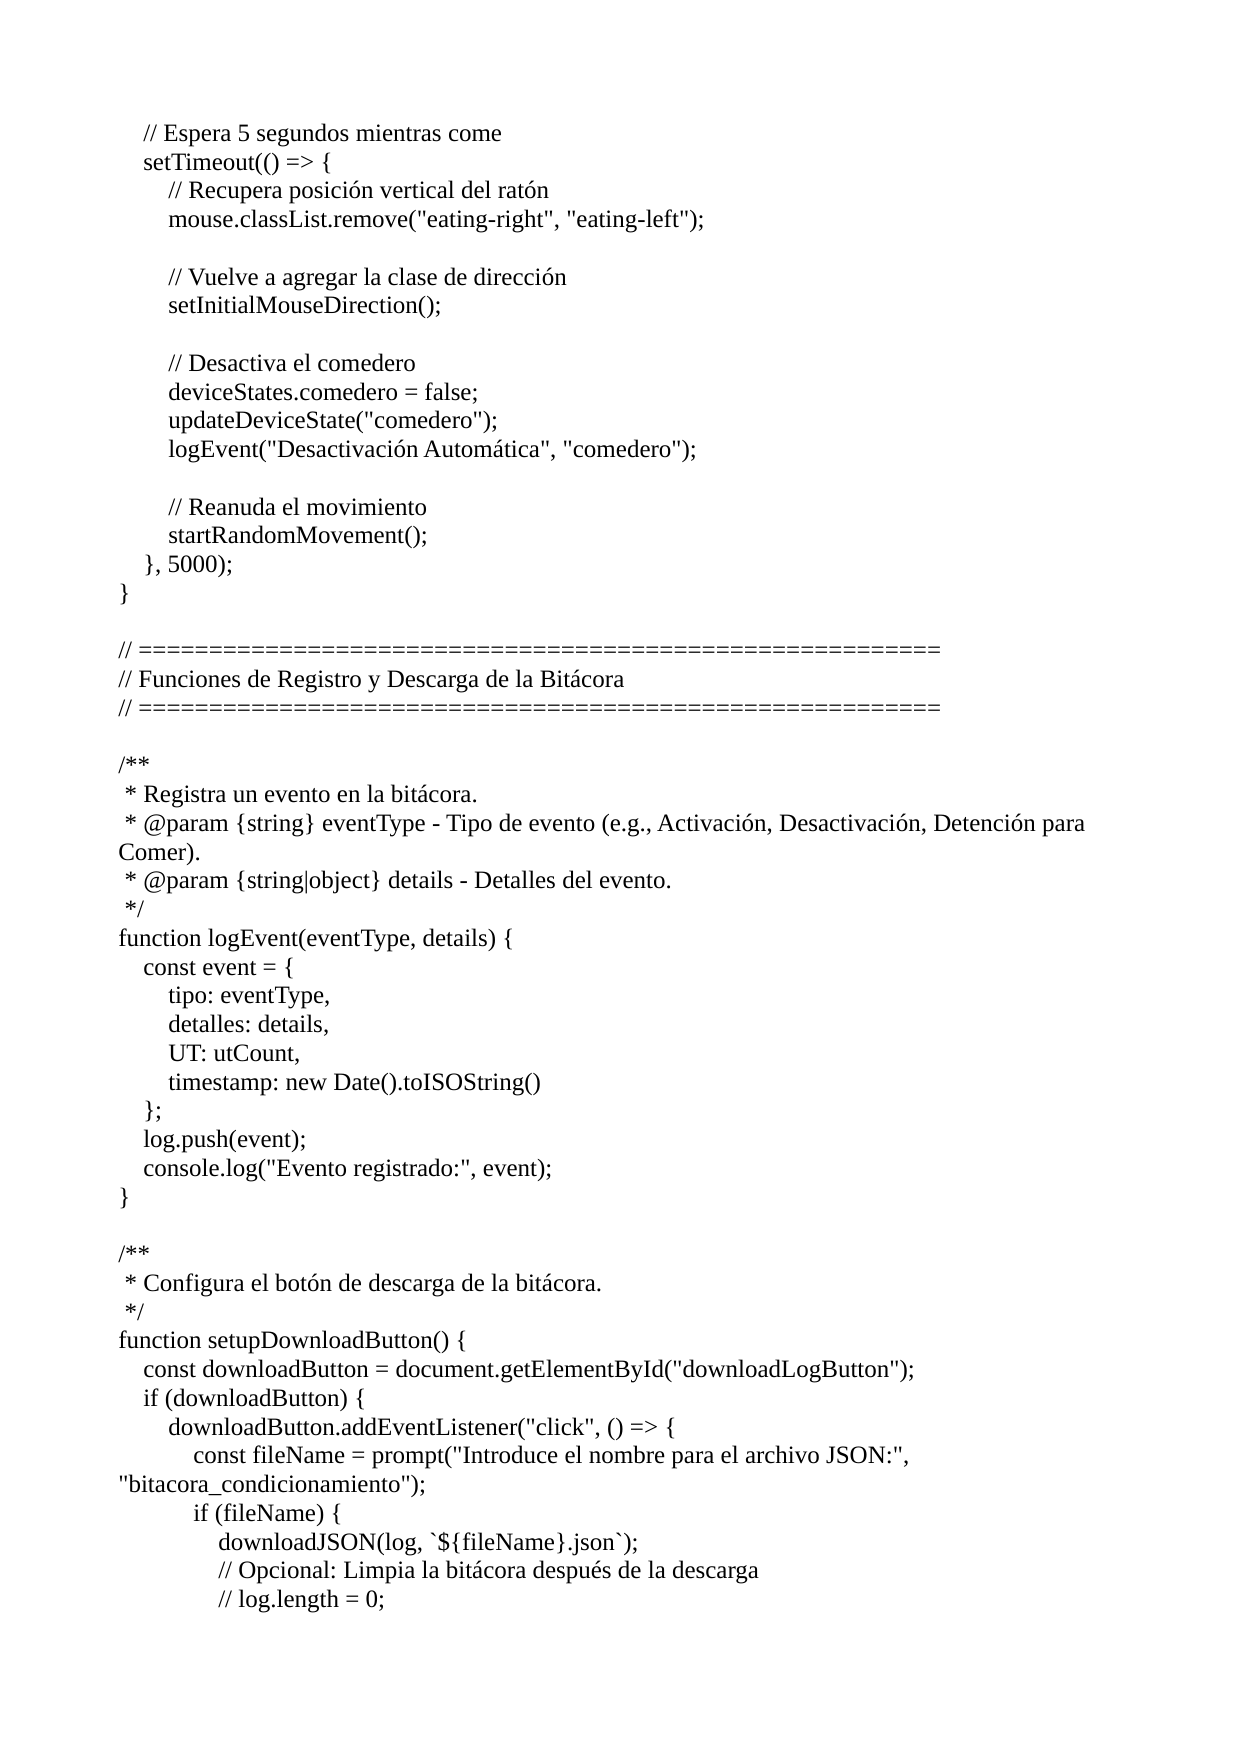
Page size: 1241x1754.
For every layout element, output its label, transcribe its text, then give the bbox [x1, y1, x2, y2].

text downloadJSON(log, `${fileName}.json`); [118, 1527, 1122, 1556]
text startRandomMovement(); [118, 521, 1122, 549]
text // Reanuda el movimiento [118, 492, 1122, 521]
text timestamp: new Date().toISOString() [118, 1067, 1122, 1096]
text function logEvent(eventType, details) { [118, 923, 1122, 952]
text updateDeviceState("comedero"); [118, 406, 1122, 434]
text // log.length = 0; [118, 1584, 1122, 1613]
text */ [118, 894, 1122, 923]
text * Registra un evento en la bitácora. [118, 779, 1122, 808]
text * Configura el botón de descarga de la bitácora. [118, 1268, 1122, 1297]
text const fileName = prompt("Introduce el nombre para el archivo JSON:", "bitacora_condicionamiento"); [118, 1441, 1122, 1498]
text detalles: details, [118, 1009, 1122, 1038]
text const event = { [118, 952, 1122, 981]
text } [118, 578, 1122, 607]
text * @param {string|object} details - Detalles del evento. [118, 866, 1122, 894]
text if (fileName) { [118, 1498, 1122, 1527]
text setInitialMouseDirection(); [118, 291, 1122, 319]
text // ========================================================= [118, 693, 1122, 722]
text }; [118, 1096, 1122, 1124]
text mouse.classList.remove("eating-right", "eating-left"); [118, 204, 1122, 233]
text function setupDownloadButton() { [118, 1326, 1122, 1354]
text const downloadButton = document.getElementById("downloadLogButton"); [118, 1354, 1122, 1383]
text // ========================================================= [118, 636, 1122, 664]
text tipo: eventType, [118, 981, 1122, 1009]
text log.push(event); [118, 1124, 1122, 1153]
text /** [118, 751, 1122, 779]
text * @param {string} eventType - Tipo de evento (e.g., Activación, Desactivación, Detención para Comer). [118, 808, 1122, 866]
text deviceStates.comedero = false; [118, 377, 1122, 406]
text // Espera 5 segundos mientras come [118, 118, 1122, 147]
text setTimeout(() => { [118, 147, 1122, 176]
text } [118, 1182, 1122, 1211]
text // Desactiva el comedero [118, 348, 1122, 377]
text // Vuelve a agregar la clase de dirección [118, 262, 1122, 291]
text // Opcional: Limpia la bitácora después de la descarga [118, 1556, 1122, 1584]
text // Funciones de Registro y Descarga de la Bitácora [118, 664, 1122, 693]
text /** [118, 1239, 1122, 1268]
text console.log("Evento registrado:", event); [118, 1153, 1122, 1182]
text UT: utCount, [118, 1038, 1122, 1067]
text logEvent("Desactivación Automática", "comedero"); [118, 434, 1122, 463]
text downloadButton.addEventListener("click", () => { [118, 1412, 1122, 1441]
text */ [118, 1297, 1122, 1326]
text if (downloadButton) { [118, 1383, 1122, 1412]
text // Recupera posición vertical del ratón [118, 176, 1122, 204]
text }, 5000); [118, 549, 1122, 578]
